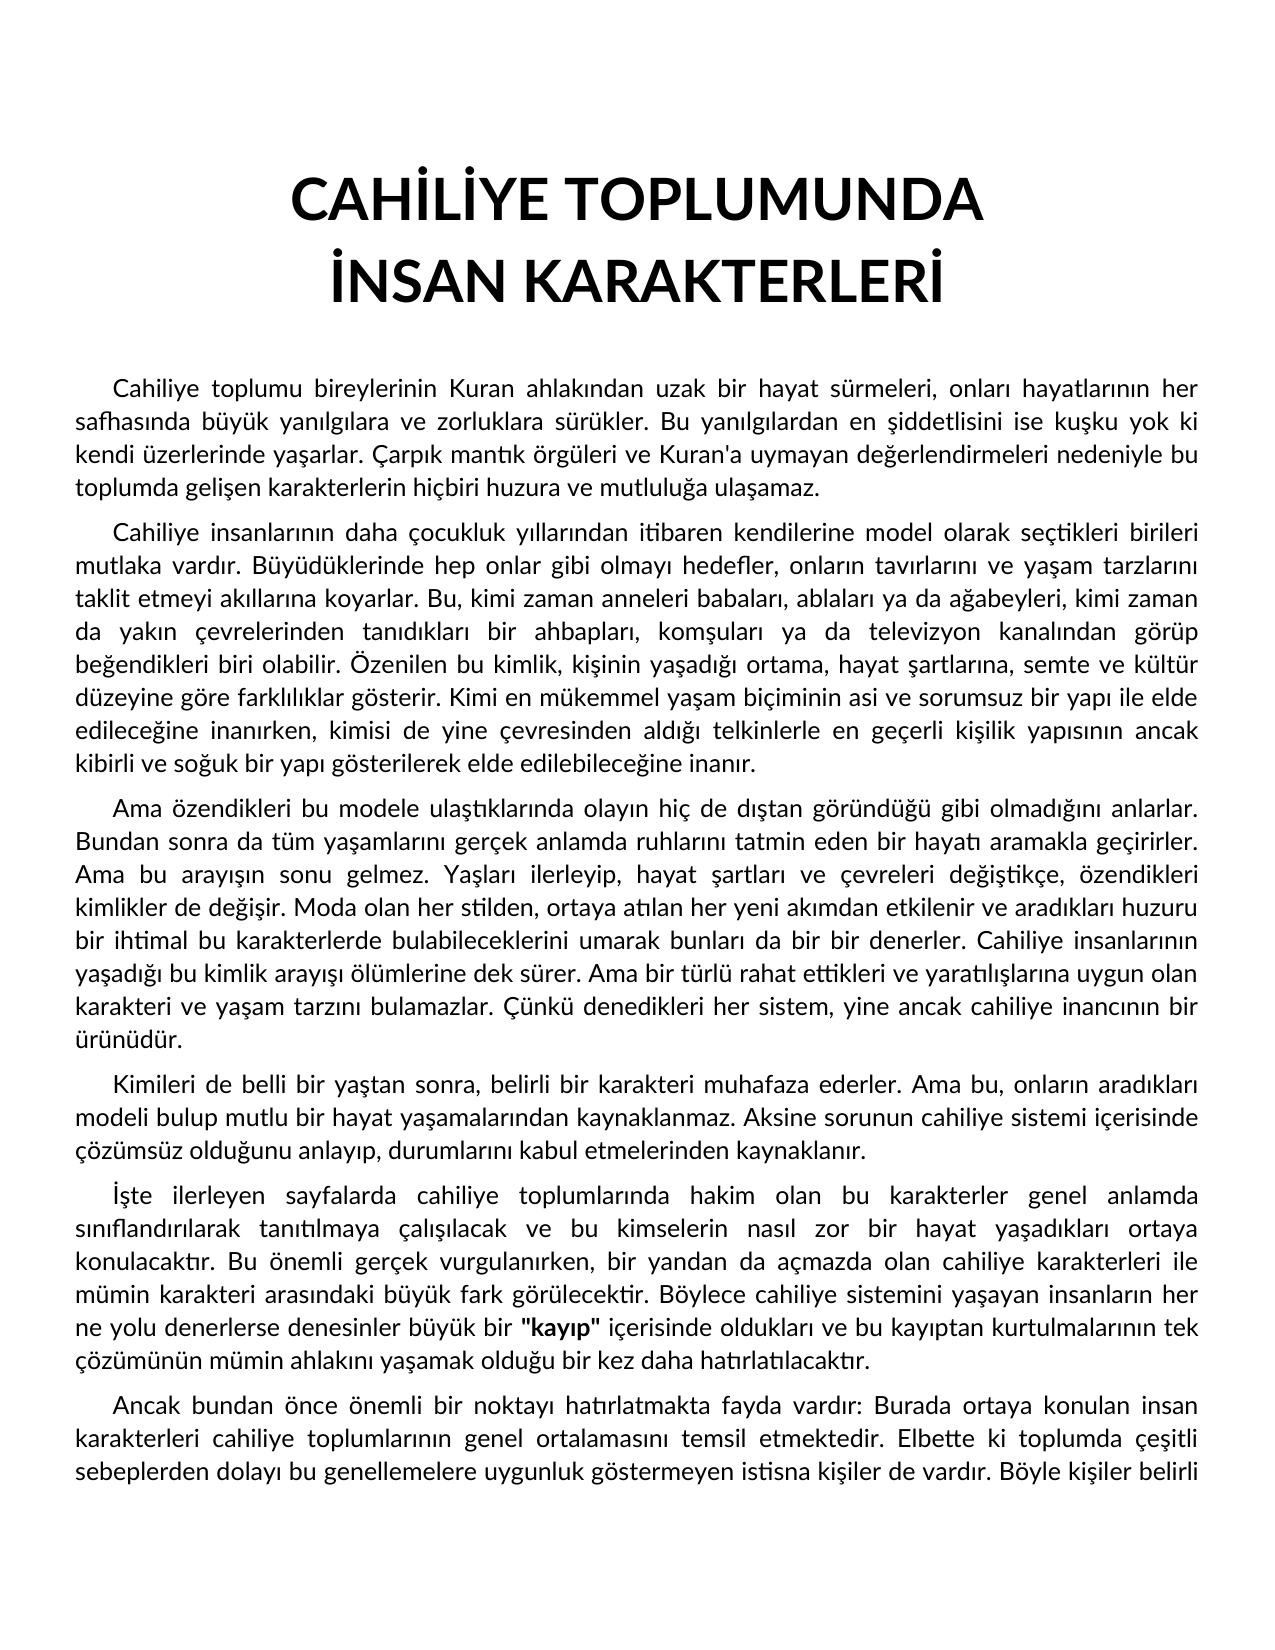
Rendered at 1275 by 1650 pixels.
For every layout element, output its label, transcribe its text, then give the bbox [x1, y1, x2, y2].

text Kimileri de belli bir yaştan sonra, belirli bir karakteri muhafaza ederler. Ama bu, onların aradıkları modeli bulup mutlu bir hayat yaşamalarından kaynaklanmaz. Aksine sorunun cahiliye sistemi içerisinde çözümsüz olduğunu anlayıp, durumlarını kabul etmelerinden kaynaklanır. [75, 1069, 1200, 1164]
subtitle İNSAN KARAKTERLERİ [75, 245, 1200, 315]
text Cahiliye insanlarının daha çocukluk yıllarından itibaren kendilerine model olarak seçtikleri birileri mutlaka vardır. Büyüdüklerinde hep onlar gibi olmayı hedefler, onların tavırlarını ve yaşam tarzlarını taklit etmeyi akıllarına koyarlar. Bu, kimi zaman anneleri babaları, ablaları ya da ağabeyleri, kimi zaman da yakın çevrelerinden tanıdıkları bir ahbapları, komşuları ya da televizyon kanalından görüp beğendikleri biri olabilir. Özenilen bu kimlik, kişinin yaşadığı ortama, hayat şartlarına, semte ve kültür düzeyine göre farklılıklar gösterir. Kimi en mükemmel yaşam biçiminin asi ve sorumsuz bir yapı ile elde edileceğine inanırken, kimisi de yine çevresinden aldığı telkinlerle en geçerli kişilik yapısının ancak kibirli ve soğuk bir yapı gösterilerek elde edilebileceğine inanır. [75, 517, 1200, 777]
text İşte ilerleyen sayfalarda cahiliye toplumlarında hakim olan bu karakterler genel anlamda sınıflandırılarak tanıtılmaya çalışılacak ve bu kimselerin nasıl zor bir hayat yaşadıkları ortaya konulacaktır. Bu önemli gerçek vurgulanırken, bir yandan da açmazda olan cahiliye karakterleri ile mümin karakteri arasındaki büyük fark görülecektir. Böylece cahiliye sistemini yaşayan insanların her ne yolu denerlerse denesinler büyük bir "kayıp" içerisinde oldukları ve bu kayıptan kurtulmalarının tek çözümünün mümin ahlakını yaşamak olduğu bir kez daha hatırlatılacaktır. [75, 1180, 1200, 1374]
subtitle CAHİLİYE TOPLUMUNDA [75, 162, 1200, 232]
text Cahiliye toplumu bireylerinin Kuran ahlakından uzak bir hayat sürmeleri, onları hayatlarının her safhasında büyük yanılgılara ve zorluklara sürükler. Bu yanılgılardan en şiddetlisini ise kuşku yok ki kendi üzerlerinde yaşarlar. Çarpık mantık örgüleri ve Kuran'a uymayan değerlendirmeleri nedeniyle bu toplumda gelişen karakterlerin hiçbiri huzura ve mutluluğa ulaşamaz. [75, 373, 1200, 502]
text Ama özendikleri bu modele ulaştıklarında olayın hiç de dıştan göründüğü gibi olmadığını anlarlar. Bundan sonra da tüm yaşamlarını gerçek anlamda ruhlarını tatmin eden bir hayatı aramakla geçirirler. Ama bu arayışın sonu gelmez. Yaşları ilerleyip, hayat şartları ve çevreleri değiştikçe, özendikleri kimlikler de değişir. Moda olan her stilden, ortaya atılan her yeni akımdan etkilenir ve aradıkları huzuru bir ihtimal bu karakterlerde bulabileceklerini umarak bunları da bir bir denerler. Cahiliye insanlarının yaşadığı bu kimlik arayışı ölümlerine dek sürer. Ama bir türlü rahat ettikleri ve yaratılışlarına uygun olan karakteri ve yaşam tarzını bulamazlar. Çünkü denedikleri her sistem, yine ancak cahiliye inancının bir ürünüdür. [75, 793, 1200, 1053]
text Ancak bundan önce önemli bir noktayı hatırlatmakta fayda vardır: Burada ortaya konulan insan karakterleri cahiliye toplumlarının genel ortalamasını temsil etmektedir. Elbette ki toplumda çeşitli sebeplerden dolayı bu genellemelere uygunluk göstermeyen istisna kişiler de vardır. Böyle kişiler belirli [75, 1390, 1200, 1486]
